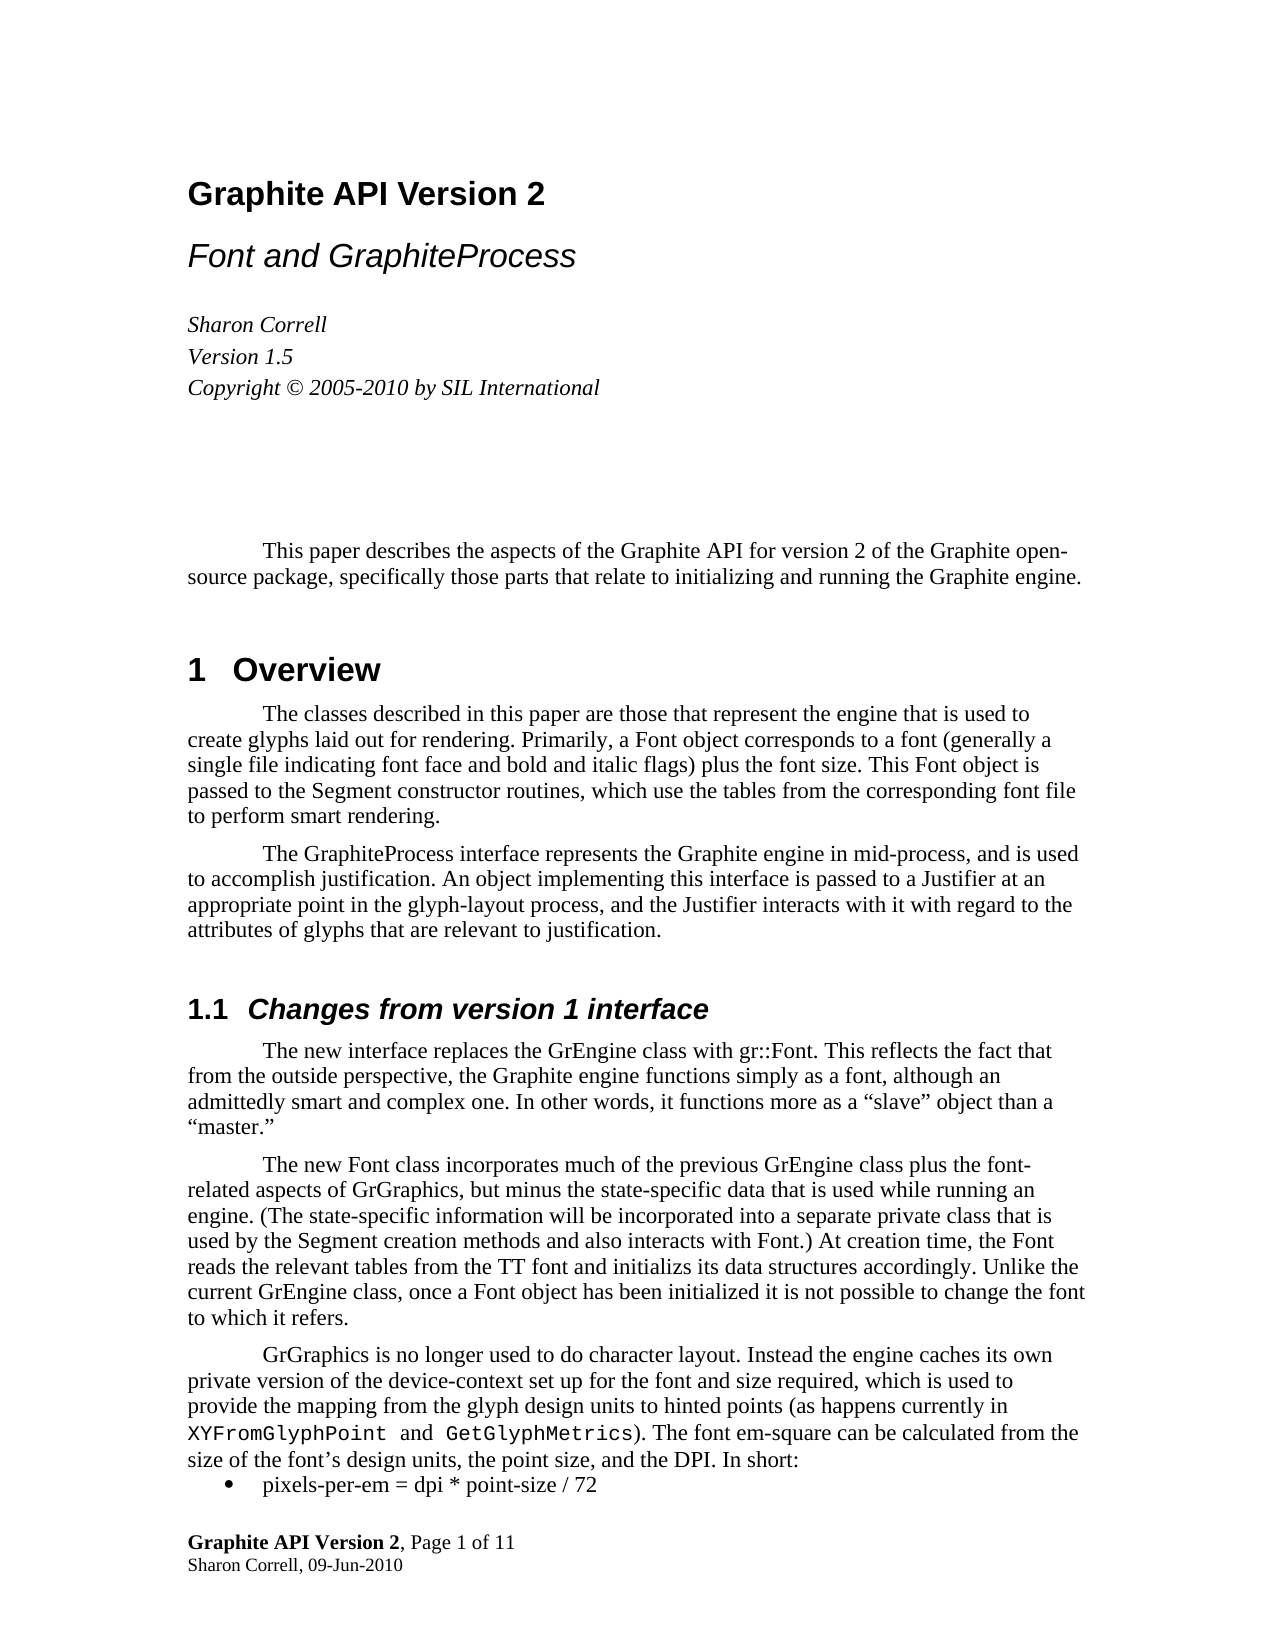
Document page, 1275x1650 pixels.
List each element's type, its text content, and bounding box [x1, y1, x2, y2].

text This paper describes the aspects of the Graphite API for version 2 of the Graphite open-source package, specifically those parts that relate to initializing and running the Graphite engine. [187, 538, 1087, 589]
text The GraphiteProcess interface represents the Graphite engine in mid-process, and is used to accomplish justification. An object implementing this interface is passed to a Justifier at an appropriate point in the glyph-layout process, and the Justifier interacts with it with regard to the attributes of glyphs that are relevant to justification. [187, 841, 1087, 943]
subtitle Version 1.5 [187, 344, 1087, 369]
subtitle Changes from version 1 interface [187, 993, 1087, 1025]
title Font and GraphiteProcess [187, 237, 1087, 274]
text The classes described in this paper are those that represent the engine that is used to create glyphs laid out for rendering. Primarily, a Font object corresponds to a font (generally a single file indicating font face and bold and italic flags) plus the font size. This Font object is passed to the Segment constructor routines, which use the tables from the corresponding font file to perform smart rendering. [187, 701, 1087, 828]
text The new Font class incorporates much of the previous GrEngine class plus the font-related aspects of GrGraphics, but minus the state-specific data that is used while running an engine. (The state-specific information will be incorporated into a separate private class that is used by the Segment creation methods and also interacts with Font.) At creation time, the Font reads the relevant tables from the TT font and initializs its data structures accordingly. Unlike the current GrEngine class, once a Font object has been initialized it is not possible to change the font to which it refers. [187, 1152, 1087, 1330]
subtitle Sharon Correll [187, 312, 1087, 337]
subtitle Overview [187, 652, 1087, 689]
list pixels-per-em = dpi * point-size / 72 [225, 1472, 1087, 1497]
text The new interface replaces the GrEngine class with gr::Font. This reflects the fact that from the outside perspective, the Graphite engine functions simply as a font, although an admittedly smart and complex one. In other words, it functions more as a “slave” object than a “master.” [187, 1038, 1087, 1139]
subtitle Copyright © 2005-2010 by SIL International [187, 375, 1087, 401]
text GrGraphics is no longer used to do character layout. Instead the engine caches its own private version of the device-context set up for the font and size required, which is used to provide the mapping from the glyph design units to hinted points (as happens currently in XYFromGlyphPoint and GetGlyphMetrics). The font em-square can be calculated from the size of the font’s design units, the point size, and the DPI. In short: [187, 1342, 1087, 1472]
title Graphite API Version 2 [187, 175, 1087, 212]
